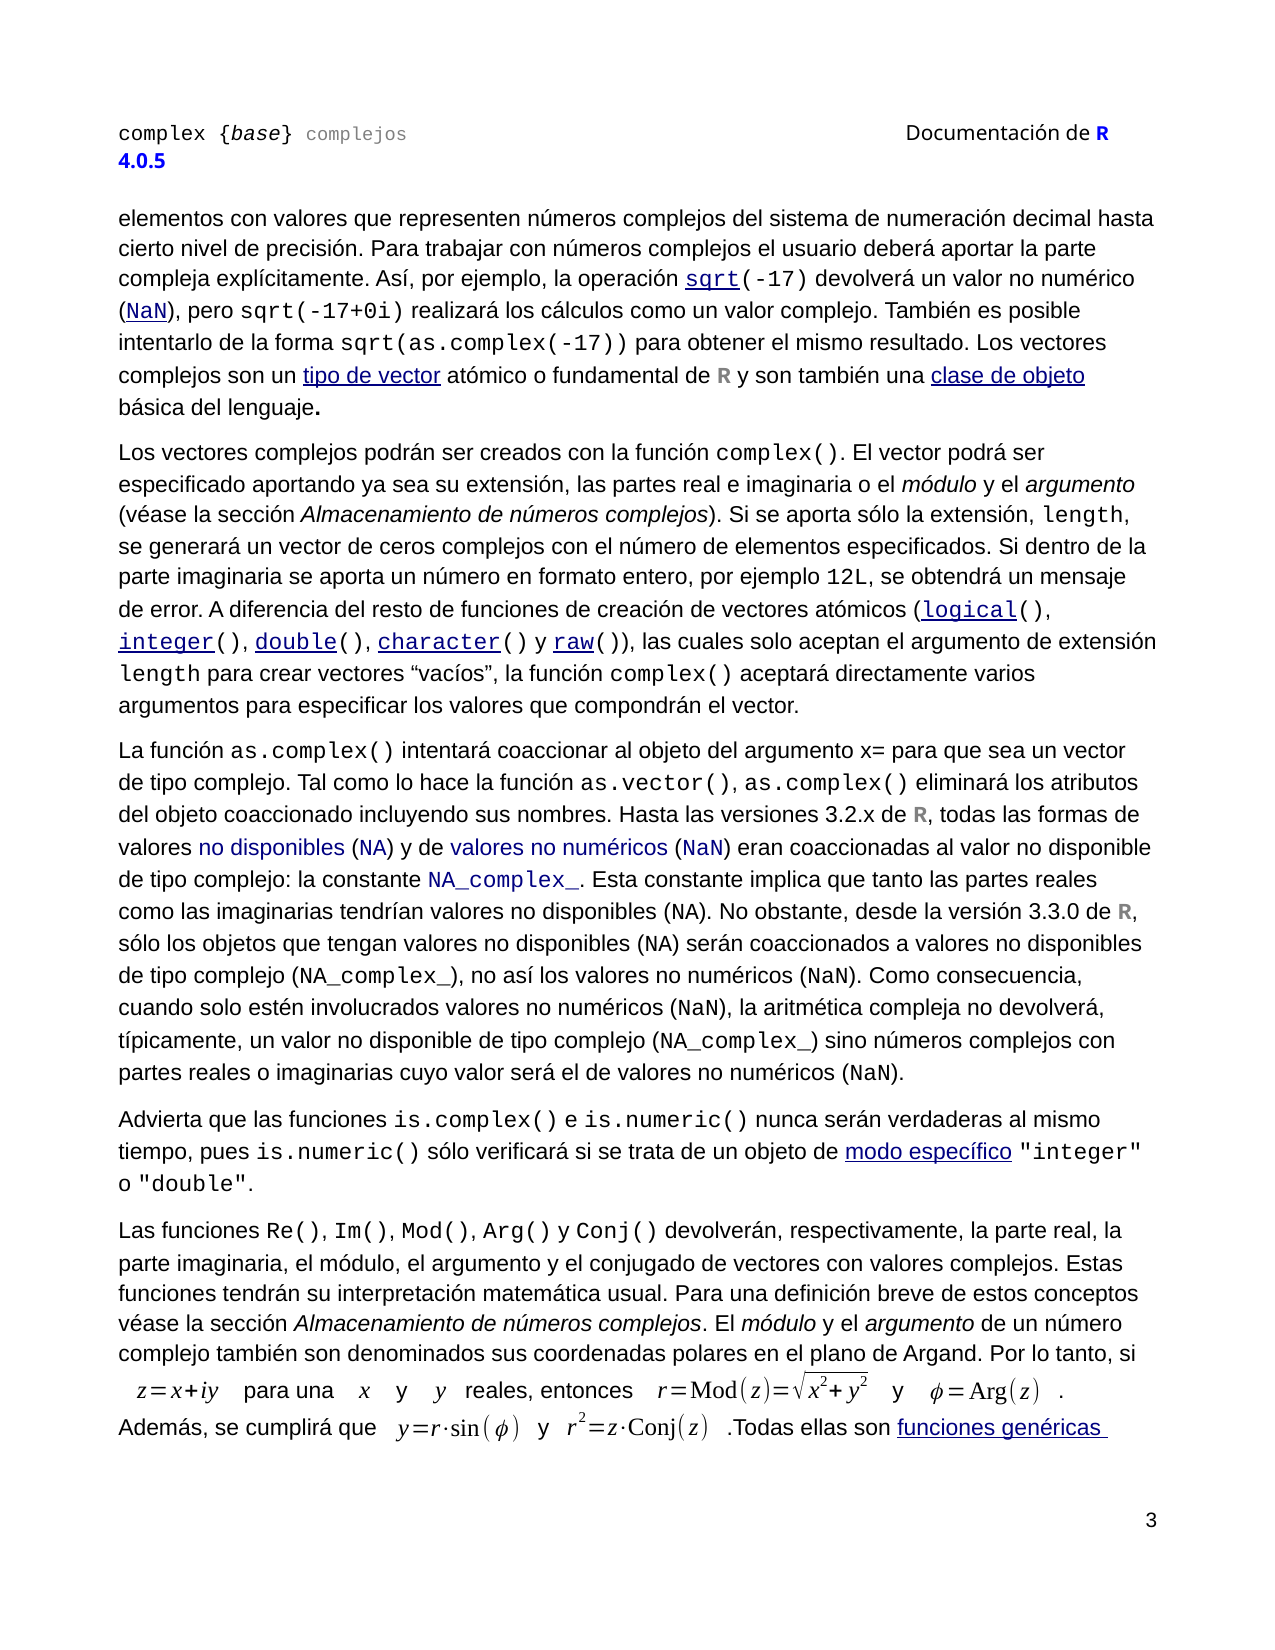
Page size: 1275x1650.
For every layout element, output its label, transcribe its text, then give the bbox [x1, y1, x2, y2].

text Las funciones Re(), Im(), Mod(), Arg() y Conj() devolverán, respectivamente, la parte real, la parte imaginaria, el módulo, el argumento y el conjugado de vectores con valores complejos. Estas funciones tendrán su interpretación matemática usual. Para una definición breve de estos conceptos véase la sección Almacenamiento de números complejos. El módulo y el argumento de un número complejo también son denominados sus coordenadas polares en el plano de Argand. Por lo tanto, si para una y reales, entonces y . Además, se cumplirá quey.Todas ellas son funciones genéricas internas y primitivas, lo que implica que métodos nuevos podrán definirse para ellas de manera individual o por medio del grupo de funciones genéricas Complex. [118, 1217, 1157, 1443]
text Advierta que las funciones is.complex() e is.numeric() nunca serán verdaderas al mismo tiempo, pues is.numeric() sólo verificará si se trata de un objeto de modo específico "integer" o "double". [118, 1106, 1157, 1198]
text Los vectores complejos podrán ser creados con la función complex(). El vector podrá ser especificado aportando ya sea su extensión, las partes real e imaginaria o el módulo y el argumento (véase la sección Almacenamiento de números complejos). Si se aporta sólo la extensión, length, se generará un vector de ceros complejos con el número de elementos especificados. Si dentro de la parte imaginaria se aporta un número en formato entero, por ejemplo 12L, se obtendrá un mensaje de error. A diferencia del resto de funciones de creación de vectores atómicos (logical(), integer(), double(), character() y raw()), las cuales solo aceptan el argumento de extensión length para crear vectores “vacíos”, la función complex() aceptará directamente varios argumentos para especificar los valores que compondrán el vector. [118, 438, 1157, 718]
text elementos con valores que representen números complejos del sistema de numeración decimal hasta cierto nivel de precisión. Para trabajar con números complejos el usuario deberá aportar la parte compleja explícitamente. Así, por ejemplo, la operación sqrt(-17) devolverá un valor no numérico (NaN), pero sqrt(-17+0i) realizará los cálculos como un valor complejo. También es posible intentarlo de la forma sqrt(as.complex(-17)) para obtener el mismo resultado. Los vectores complejos son un tipo de vector atómico o fundamental de R y son también una clase de objeto básica del lenguaje. [118, 204, 1157, 420]
text La función as.complex() intentará coaccionar al objeto del argumento x= para que sea un vector de tipo complejo. Tal como lo hace la función as.vector(), as.complex() eliminará los atributos del objeto coaccionado incluyendo sus nombres. Hasta las versiones 3.2.x de R, todas las formas de valores no disponibles (NA) y de valores no numéricos (NaN) eran coaccionadas al valor no disponible de tipo complejo: la constante NA_complex_. Esta constante implica que tanto las partes reales como las imaginarias tendrían valores no disponibles (NA). No obstante, desde la versión 3.3.0 de R, sólo los objetos que tengan valores no disponibles (NA) serán coaccionados a valores no disponibles de tipo complejo (NA_complex_), no así los valores no numéricos (NaN). Como consecuencia, cuando solo estén involucrados valores no numéricos (NaN), la aritmética compleja no devolverá, típicamente, un valor no disponible de tipo complejo (NA_complex_) sino números complejos con partes reales o imaginarias cuyo valor será el de valores no numéricos (NaN). [118, 737, 1157, 1087]
